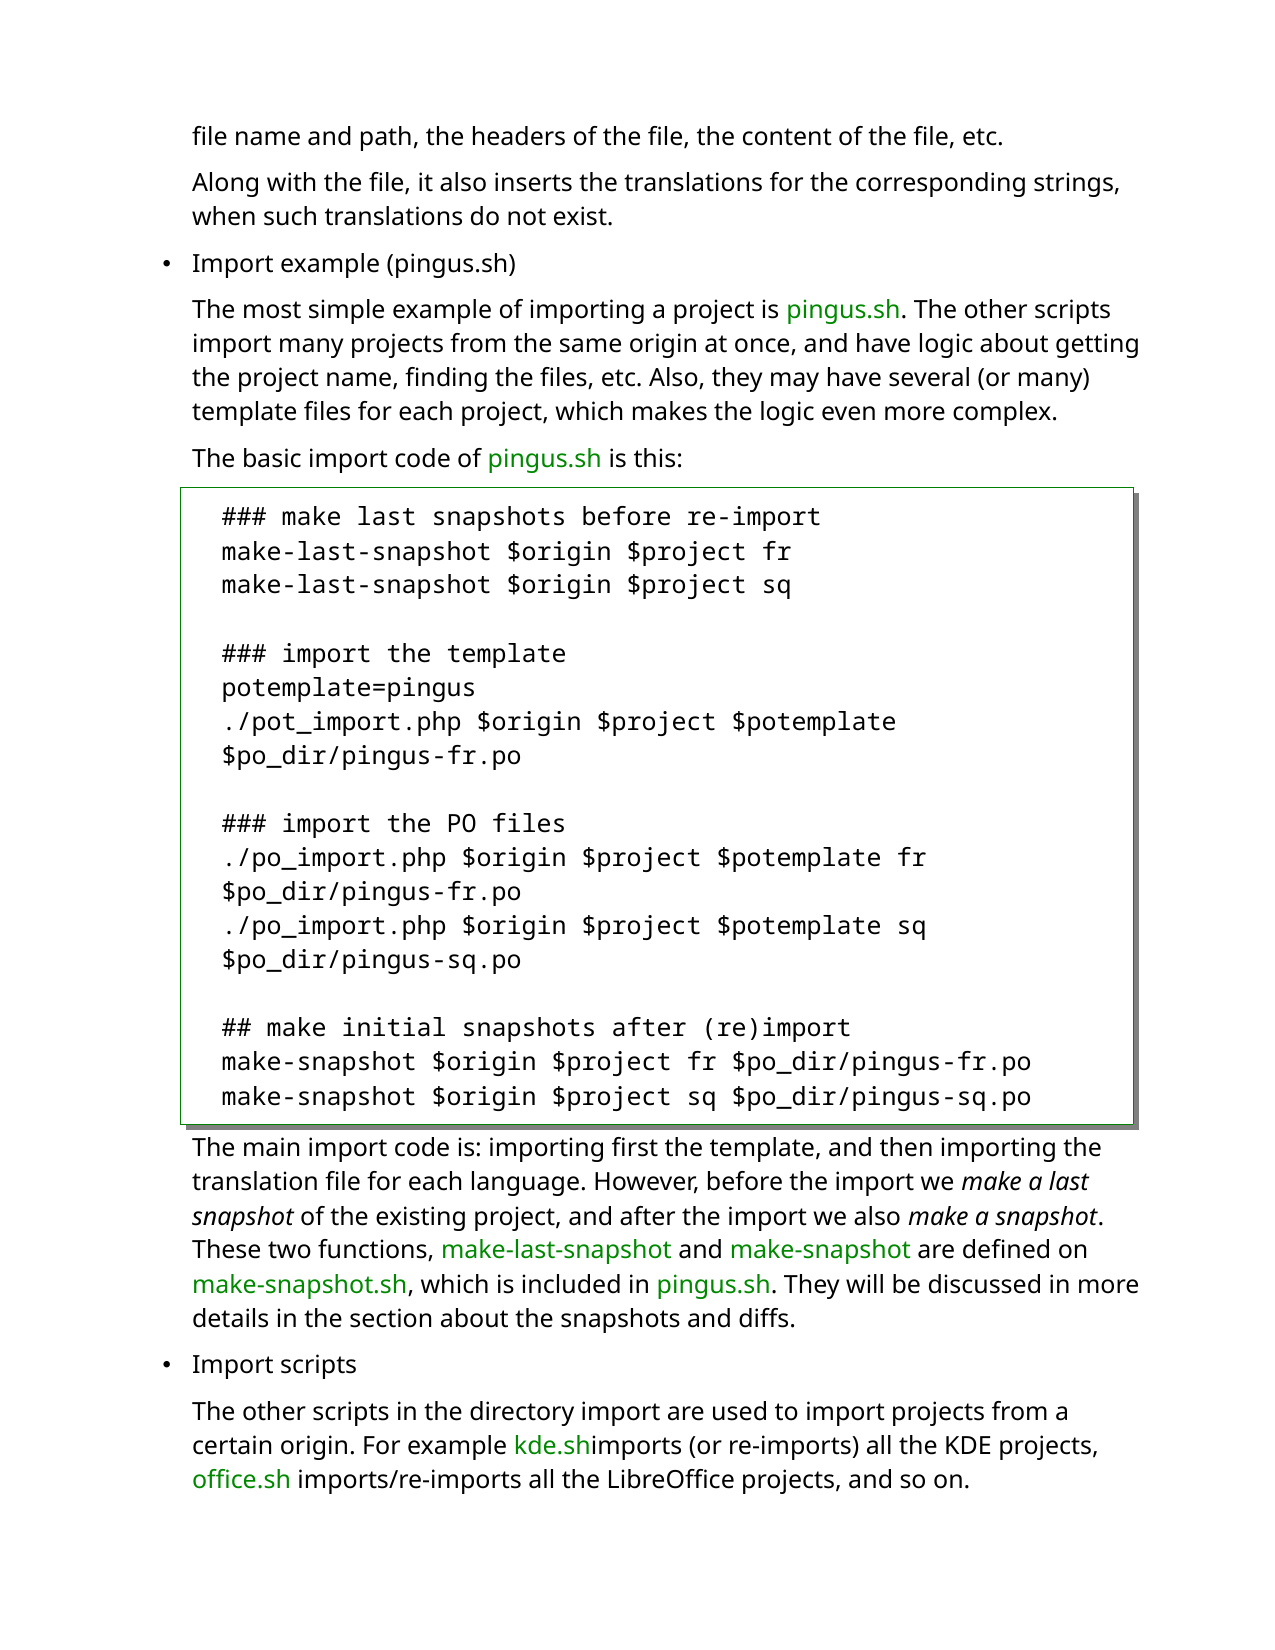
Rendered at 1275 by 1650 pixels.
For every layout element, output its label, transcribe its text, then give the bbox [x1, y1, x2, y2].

list The most simple example of importing a project is pingus.sh. The other scripts import many projects from the same origin at once, and have logic about getting the project name, finding the files, etc. Also, they may have several (or many) template files for each project, which makes the logic even more complex. [162, 292, 1157, 428]
list make-snapshot $origin $project sq $po_dir/pingus-sq.po [181, 1066, 1133, 1124]
list The main import code is: importing first the template, and then importing the translation file for each language. However, before the import we make a last snapshot of the existing project, and after the import we also make a snapshot. These two functions, make-last-snapshot and make-snapshot are defined on make-snapshot.sh, which is included in pingus.sh. They will be discussed in more details in the section about the snapshots and diffs. [162, 1130, 1157, 1334]
list make-last-snapshot $origin $project fr [181, 521, 1133, 555]
list The basic import code of pingus.sh is this: [162, 441, 1157, 475]
list ./po_import.php $origin $project $potemplate sq $po_dir/pingus-sq.po [181, 896, 1133, 964]
list Import scripts [162, 1347, 1157, 1381]
list ### import the template [181, 623, 1133, 657]
list ### make last snapshots before re-import [181, 488, 1133, 521]
list Import example (pingus.sh) [162, 245, 1157, 279]
list ./pot_import.php $origin $project $potemplate $po_dir/pingus-fr.po [181, 692, 1133, 760]
list ./po_import.php $origin $project $potemplate fr $po_dir/pingus-fr.po [181, 828, 1133, 896]
list The other scripts in the directory import are used to import projects from a certain origin. For example kde.shimports (or re-imports) all the KDE projects, office.sh imports/re-imports all the LibreOffice projects, and so on. [162, 1393, 1157, 1496]
list ## make initial snapshots after (re)import [181, 998, 1133, 1032]
list Along with the file, it also inserts the translations for the corresponding strings, when such translations do not exist. [162, 165, 1157, 233]
list make-snapshot $origin $project fr $po_dir/pingus-fr.po [181, 1032, 1133, 1066]
list make-last-snapshot $origin $project sq [181, 555, 1133, 589]
list ### import the PO files [181, 794, 1133, 828]
list potemplate=pingus [181, 657, 1133, 692]
list file name and path, the headers of the file, the content of the file, etc. [162, 118, 1157, 152]
